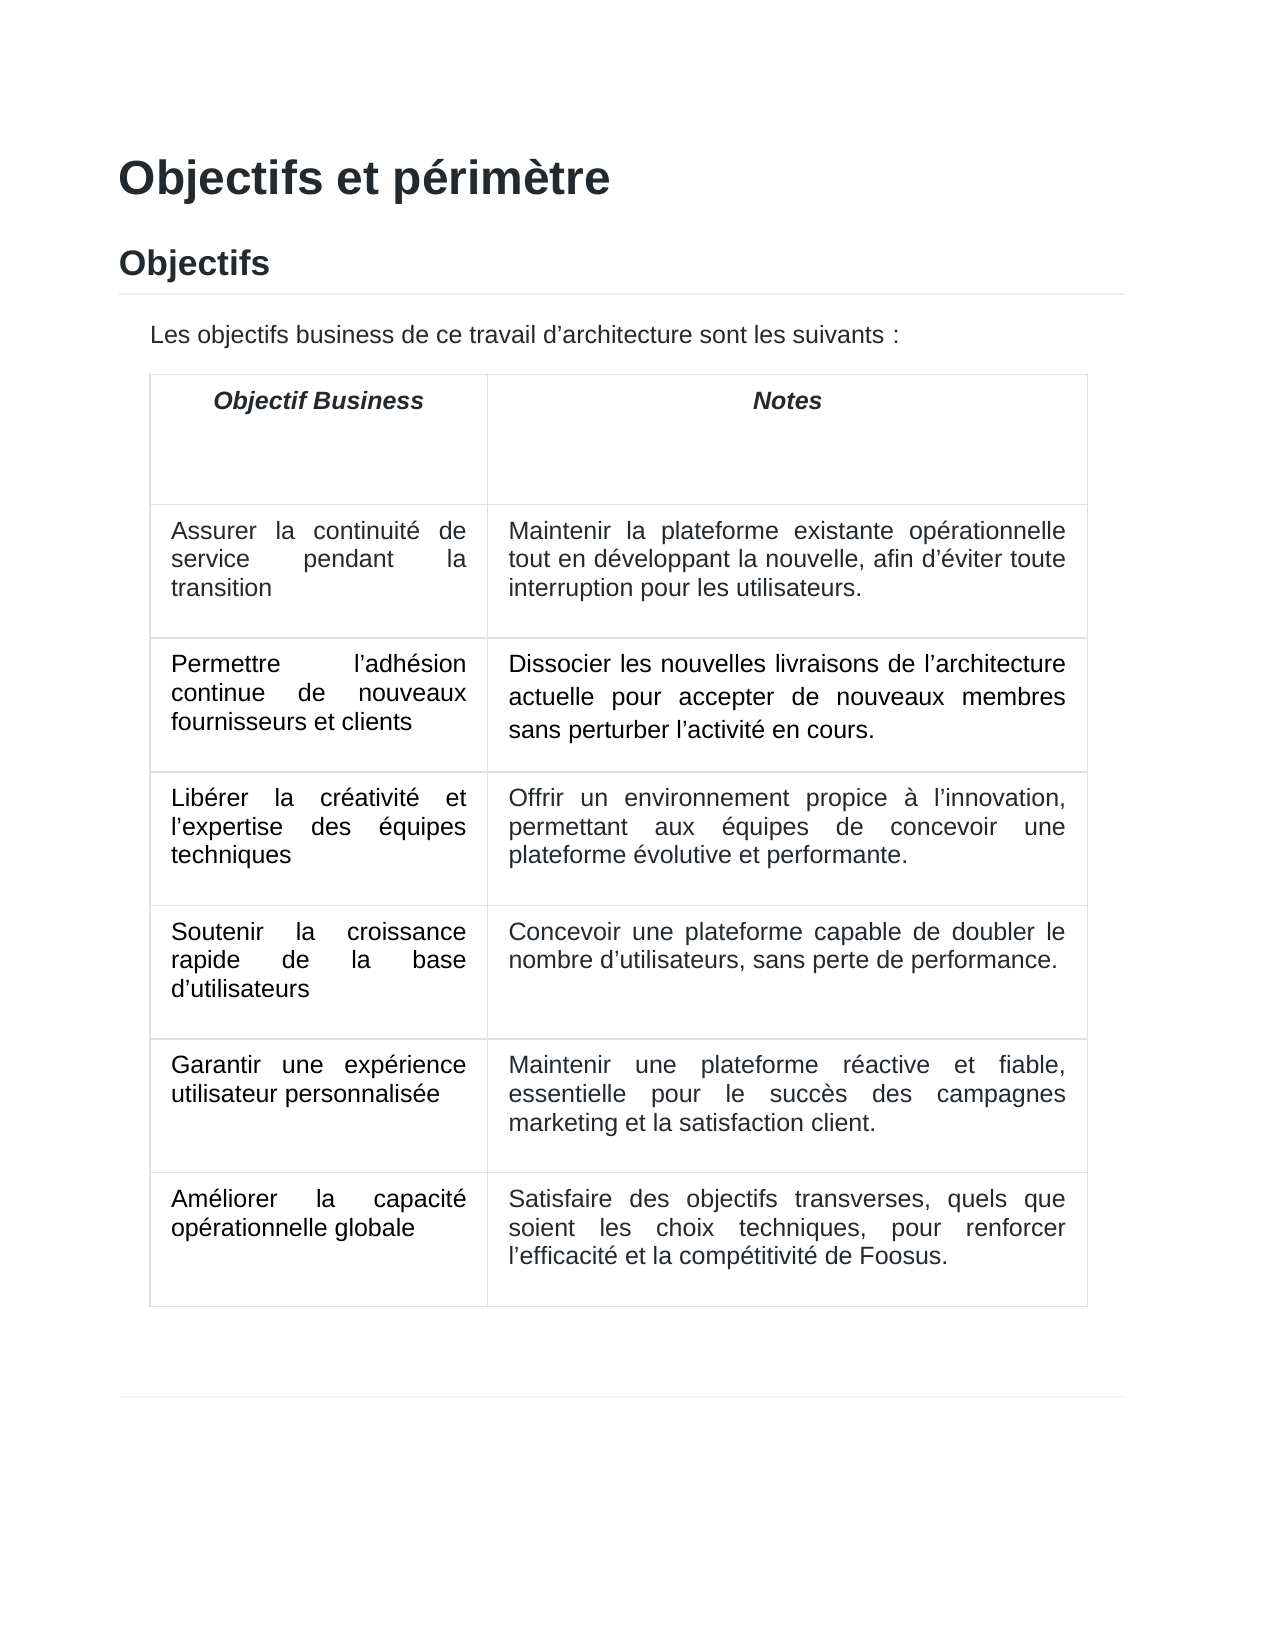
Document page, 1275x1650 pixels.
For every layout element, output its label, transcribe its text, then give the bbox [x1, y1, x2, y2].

table_cell Maintenir la plateforme existante opérationnelle tout en développant la nouvelle, afin d’éviter toute interruption pour les utilisateurs. [488, 505, 1087, 637]
table_cell Libérer la créativité et l’expertise des équipes techniques [151, 773, 487, 904]
table_cell ‍Soutenir la croissance rapide de la base d’utilisateurs [151, 906, 487, 1038]
subtitle Objectifs [119, 242, 1125, 293]
table_cell ‍Améliorer la capacité opérationnelle globale [151, 1173, 487, 1306]
table_cell Dissocier les nouvelles livraisons de l’architecture actuelle pour accepter de nouveaux membres sans perturber l’activité en cours. [488, 639, 1087, 771]
table_cell ‍Garantir une expérience utilisateur personnalisée [151, 1040, 487, 1172]
table_cell Concevoir une plateforme capable de doubler le nombre d’utilisateurs, sans perte de performance. [488, 906, 1087, 1038]
table_header Notes [488, 375, 1087, 504]
table_cell Satisfaire des objectifs transverses, quels que soient les choix techniques, pour renforcer l’efficacité et la compétitivité de Foosus. [488, 1173, 1087, 1306]
table_cell Offrir un environnement propice à l’innovation, permettant aux équipes de concevoir une plateforme évolutive et performante. [488, 773, 1087, 904]
subtitle Objectifs et périmètre [119, 150, 1125, 205]
table_cell Maintenir une plateforme réactive et fiable, essentielle pour le succès des campagnes marketing et la satisfaction client. [488, 1040, 1087, 1172]
table_cell Assurer la continuité de service pendant la transition [151, 505, 487, 637]
table_header Objectif Business [151, 375, 487, 504]
text Les objectifs business de ce travail d’architecture sont les suivants : [150, 320, 1125, 349]
table_cell Permettre l’adhésion continue de nouveaux fournisseurs et clients [151, 639, 487, 771]
